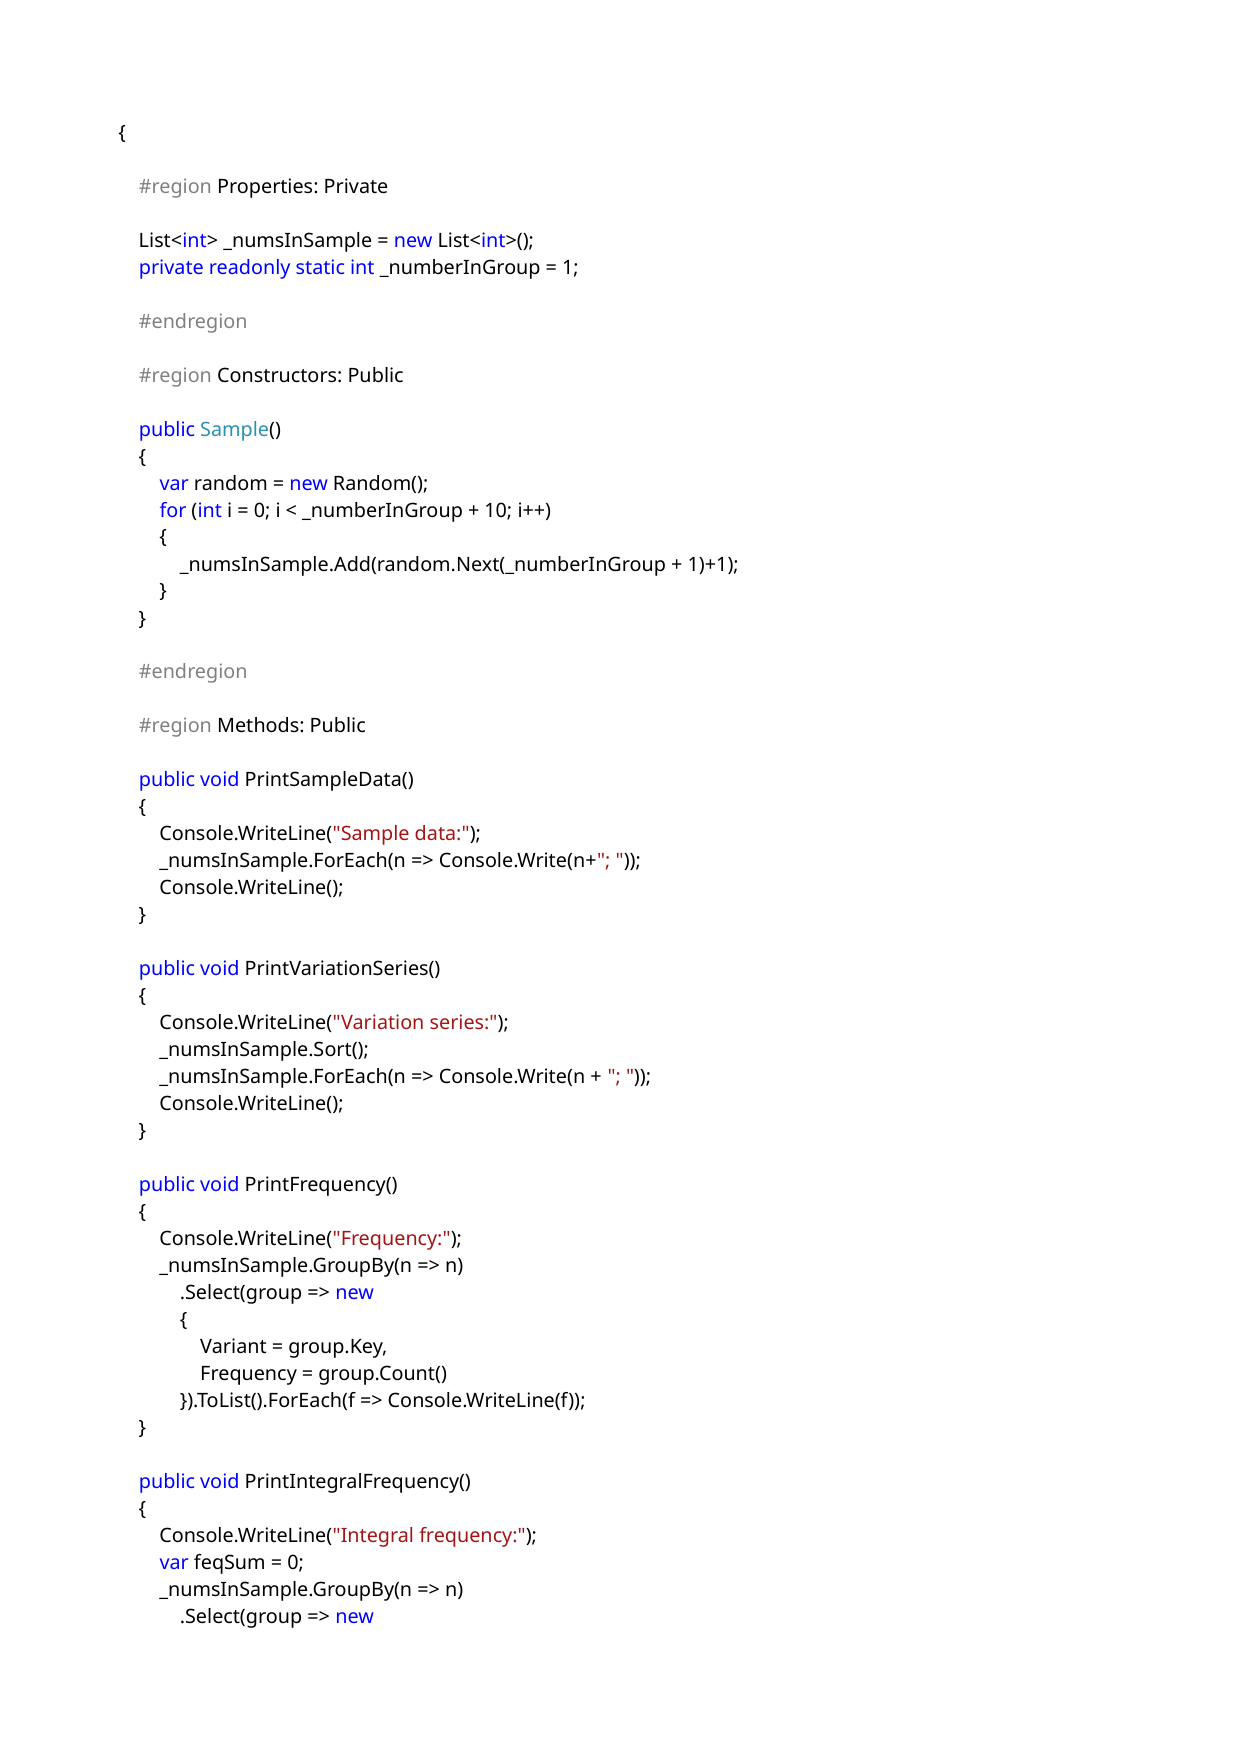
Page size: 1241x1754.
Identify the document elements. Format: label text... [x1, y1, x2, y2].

text public void PrintSampleData() [118, 766, 1122, 793]
text _numsInSample.ForEach(n => Console.Write(n + "; ")); [118, 1062, 1122, 1089]
text } [118, 577, 1122, 604]
text _numsInSample.GroupBy(n => n) [118, 1575, 1122, 1602]
text #endregion [118, 658, 1122, 685]
text #endregion [118, 307, 1122, 334]
text Console.WriteLine(); [118, 1089, 1122, 1116]
text var feqSum = 0; [118, 1548, 1122, 1575]
text { [118, 1305, 1122, 1332]
text List<int> _numsInSample = new List<int>(); [118, 226, 1122, 253]
text Console.WriteLine("Frequency:"); [118, 1224, 1122, 1251]
text #region Properties: Private [118, 172, 1122, 199]
text public void PrintVariationSeries() [118, 954, 1122, 981]
text { [118, 793, 1122, 819]
text Variant = group.Key, [118, 1332, 1122, 1359]
text { [118, 118, 1122, 145]
text } [118, 604, 1122, 631]
text { [118, 981, 1122, 1008]
text { [118, 1494, 1122, 1521]
text _numsInSample.Sort(); [118, 1035, 1122, 1062]
text } [118, 901, 1122, 927]
text Frequency = group.Count() [118, 1359, 1122, 1386]
text { [118, 1197, 1122, 1224]
text }).ToList().ForEach(f => Console.WriteLine(f)); [118, 1386, 1122, 1413]
text } [118, 1413, 1122, 1440]
text #region Constructors: Public [118, 361, 1122, 388]
text _numsInSample.GroupBy(n => n) [118, 1251, 1122, 1278]
text public Sample() [118, 415, 1122, 442]
text #region Methods: Public [118, 712, 1122, 739]
text Console.WriteLine("Sample data:"); [118, 819, 1122, 847]
text _numsInSample.ForEach(n => Console.Write(n+"; ")); [118, 847, 1122, 873]
text .Select(group => new [118, 1602, 1122, 1629]
text private readonly static int _numberInGroup = 1; [118, 253, 1122, 280]
text var random = new Random(); [118, 469, 1122, 496]
text { [118, 442, 1122, 469]
text public void PrintFrequency() [118, 1170, 1122, 1197]
text } [118, 1116, 1122, 1143]
text _numsInSample.Add(random.Next(_numberInGroup + 1)+1); [118, 550, 1122, 577]
text { [118, 523, 1122, 550]
text public void PrintIntegralFrequency() [118, 1467, 1122, 1494]
text Console.WriteLine(); [118, 873, 1122, 901]
text .Select(group => new [118, 1278, 1122, 1305]
text for (int i = 0; i < _numberInGroup + 10; i++) [118, 496, 1122, 523]
text Console.WriteLine("Variation series:"); [118, 1008, 1122, 1035]
text Console.WriteLine("Integral frequency:"); [118, 1521, 1122, 1548]
